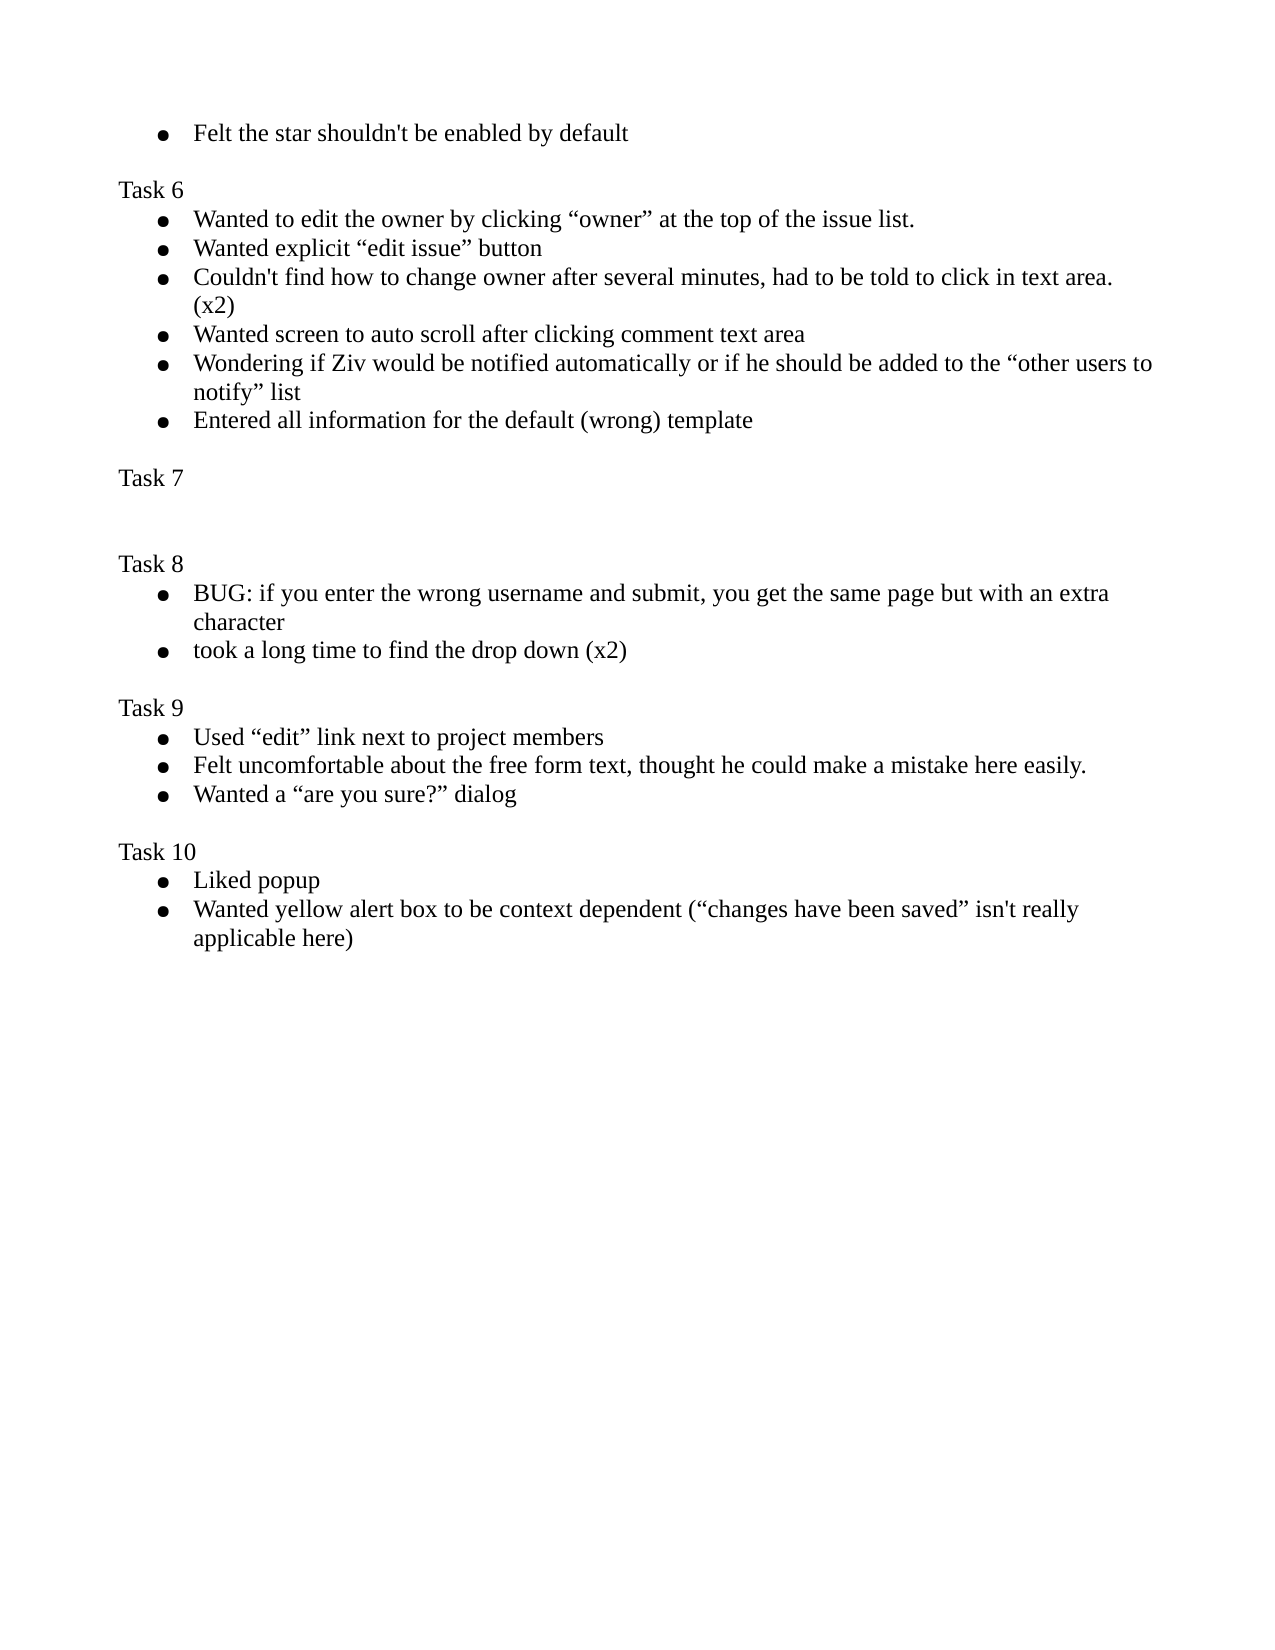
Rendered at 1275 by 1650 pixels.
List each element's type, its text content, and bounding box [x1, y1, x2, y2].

list Felt the star shouldn't be enabled by default [156, 118, 1157, 147]
list Used “edit” link next to project members [156, 722, 1157, 751]
list took a long time to find the drop down (x2) [156, 636, 1157, 664]
list Wondering if Ziv would be notified automatically or if he should be added to the “other users to notify” list [156, 348, 1157, 406]
list Wanted yellow alert box to be context dependent (“changes have been saved” isn't really applicable here) [156, 894, 1157, 952]
list Felt uncomfortable about the free form text, thought he could make a mistake here easily. [156, 751, 1157, 779]
list Entered all information for the default (wrong) template [156, 406, 1157, 434]
text Task 8 [118, 549, 1157, 578]
list Wanted a “are you sure?” dialog [156, 779, 1157, 808]
list Liked popup [156, 866, 1157, 894]
text Task 6 [118, 176, 1157, 204]
text Task 9 [118, 693, 1157, 722]
list Wanted to edit the owner by clicking “owner” at the top of the issue list. [156, 204, 1157, 233]
list Couldn't find how to change owner after several minutes, had to be told to click in text area. (x2) [156, 262, 1157, 319]
list BUG: if you enter the wrong username and submit, you get the same page but with an extra character [156, 578, 1157, 636]
text Task 7 [118, 463, 1157, 492]
list Wanted screen to auto scroll after clicking comment text area [156, 319, 1157, 348]
text Task 10 [118, 837, 1157, 866]
list Wanted explicit “edit issue” button [156, 233, 1157, 262]
